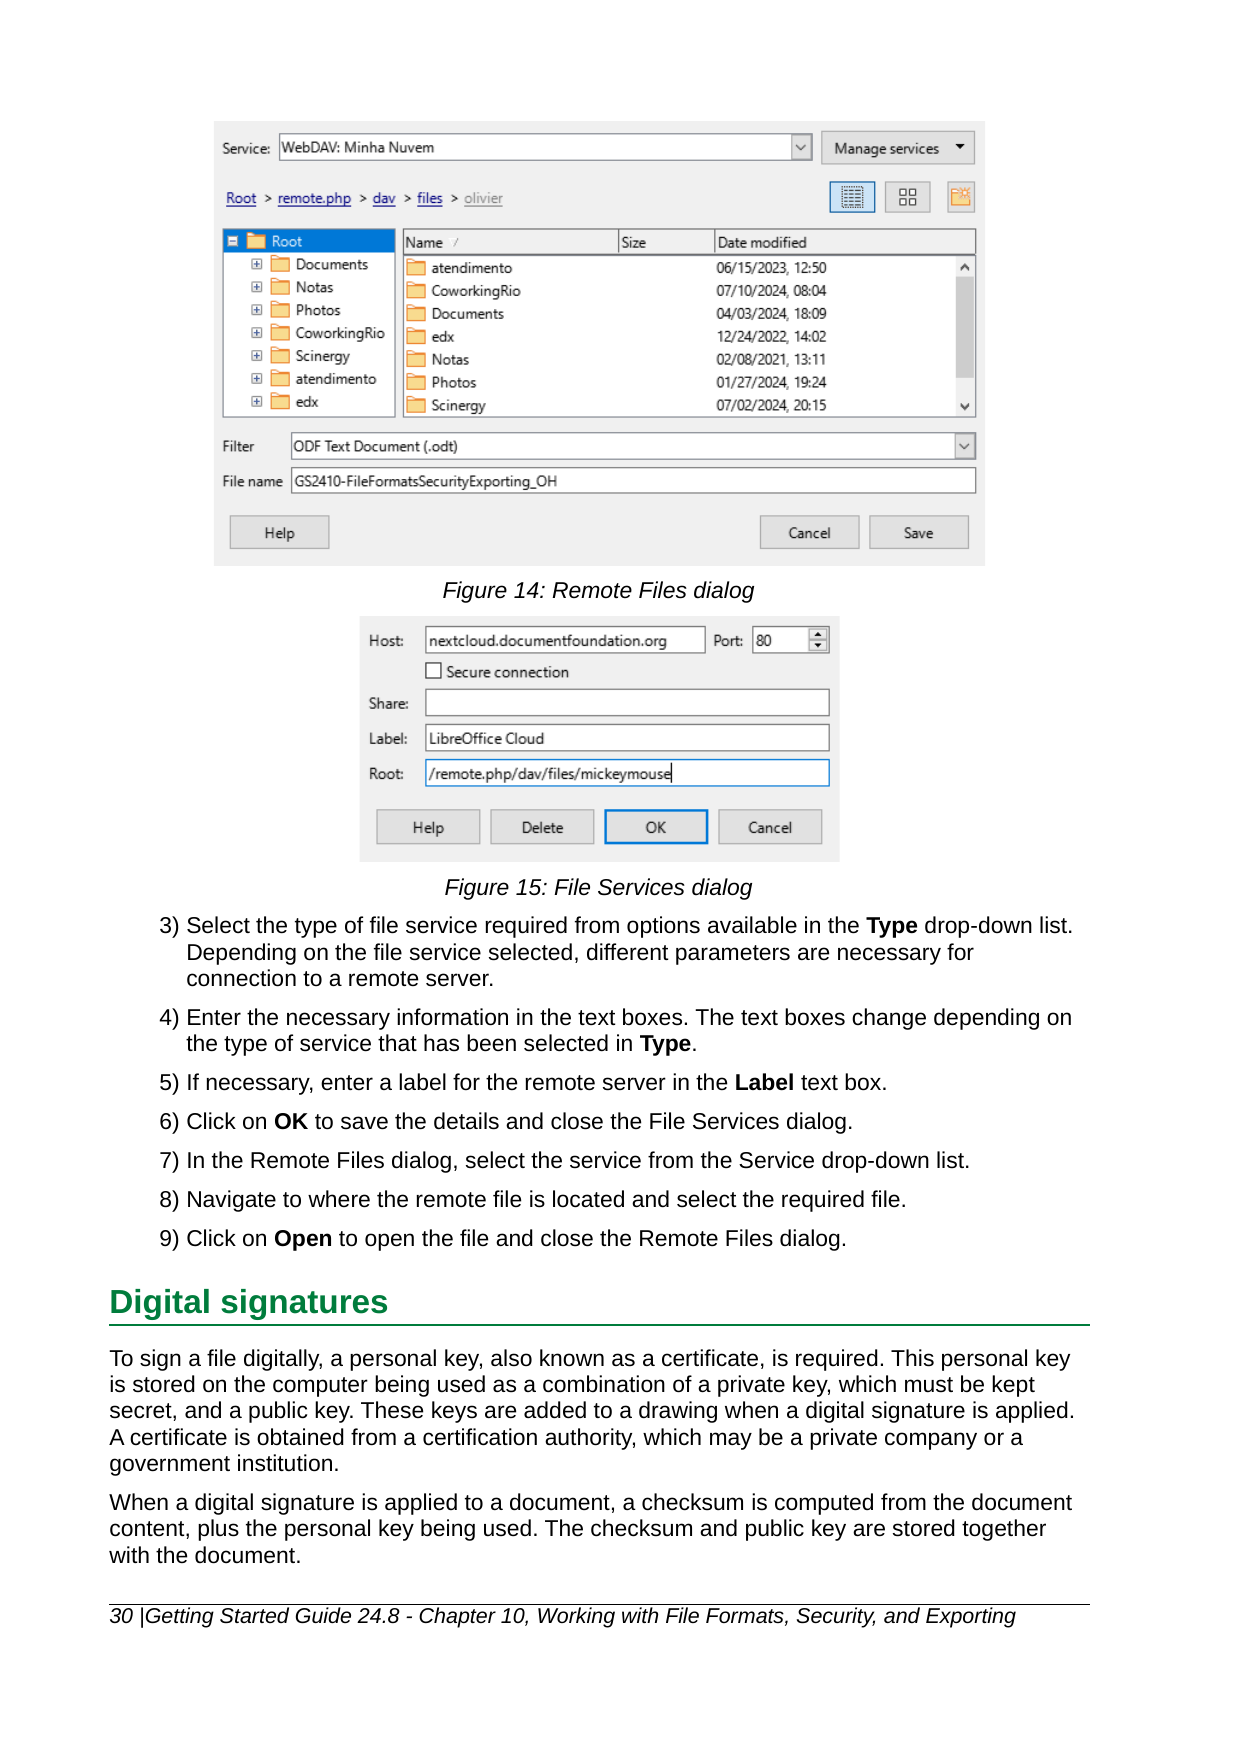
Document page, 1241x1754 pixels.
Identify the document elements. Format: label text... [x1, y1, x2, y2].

picture [213, 121, 986, 566]
list Click on OK to save the details and close the File Services dialog. [186, 1108, 1090, 1134]
list Click on Open to open the file and close the Remote Files dialog. [186, 1225, 1090, 1251]
list If necessary, enter a label for the remote server in the Label text box. [186, 1069, 1090, 1096]
text When a digital signature is applied to a document, a checksum is computed from the document content, plus the personal key being used. The checksum and public key are stored together with the document. [109, 1489, 1090, 1568]
picture [359, 616, 840, 862]
list Select the type of file service required from options available in the Type drop‑down list. Depending on the file service selected, different parameters are necessary for connection to a remote server. [186, 912, 1090, 992]
list Navigate to where the remote file is located and select the required file. [186, 1186, 1090, 1212]
text Figure 14: Remote Files dialog [214, 577, 985, 604]
list In the Remote Files dialog, select the service from the Service drop-down list. [186, 1147, 1090, 1173]
text Figure 15: File Services dialog [359, 874, 839, 900]
list Enter the necessary information in the text boxes. The text boxes change depending on the type of service that has been selected in Type. [186, 1004, 1090, 1057]
subtitle Digital signatures [109, 1282, 1090, 1324]
text To sign a file digitally, a personal key, also known as a certificate, is required. This personal key is stored on the computer being used as a combination of a private key, which must be kept secret, and a public key. These keys are added to a drawing when a digital signature is applied. A certificate is obtained from a certification authority, which may be a private company or a government institution. [109, 1344, 1090, 1476]
